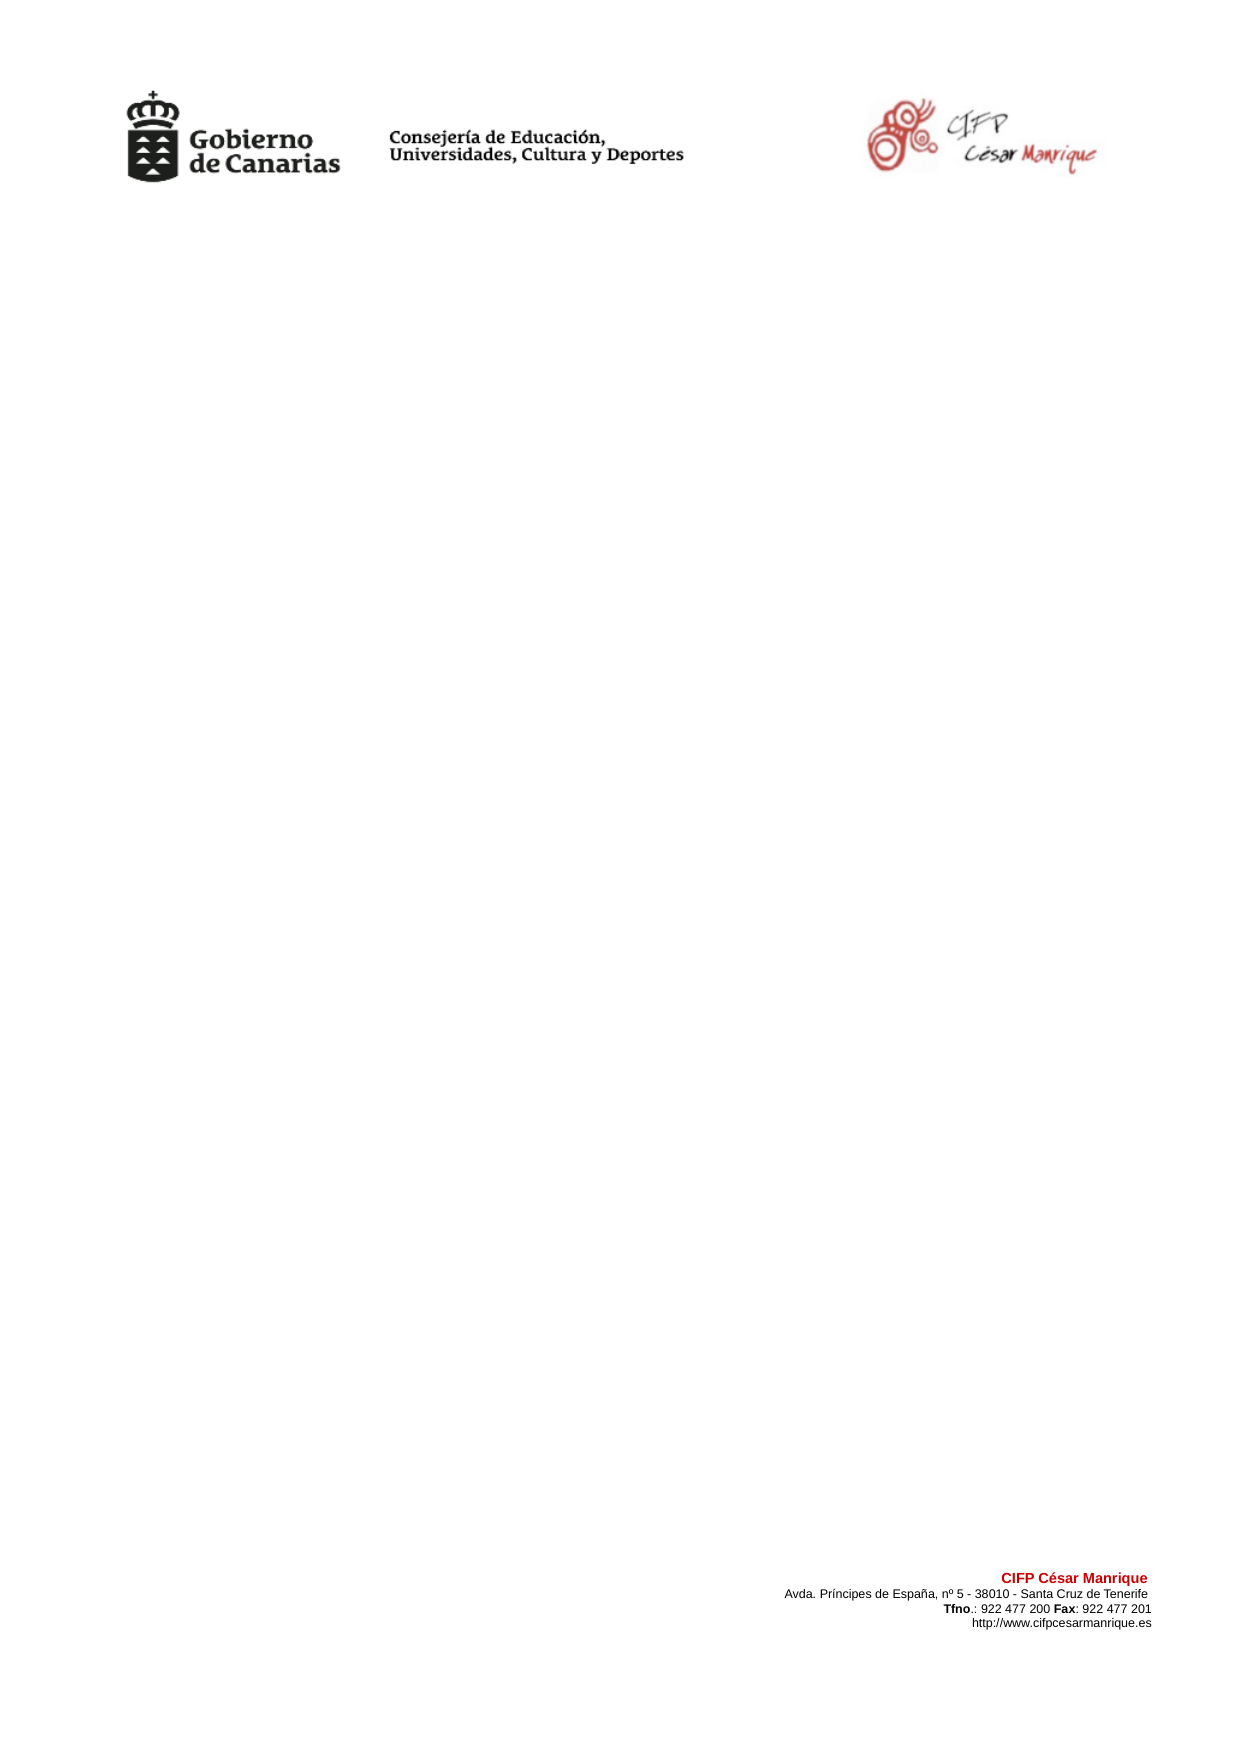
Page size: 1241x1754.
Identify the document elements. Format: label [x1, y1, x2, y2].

picture [104, 87, 1109, 192]
